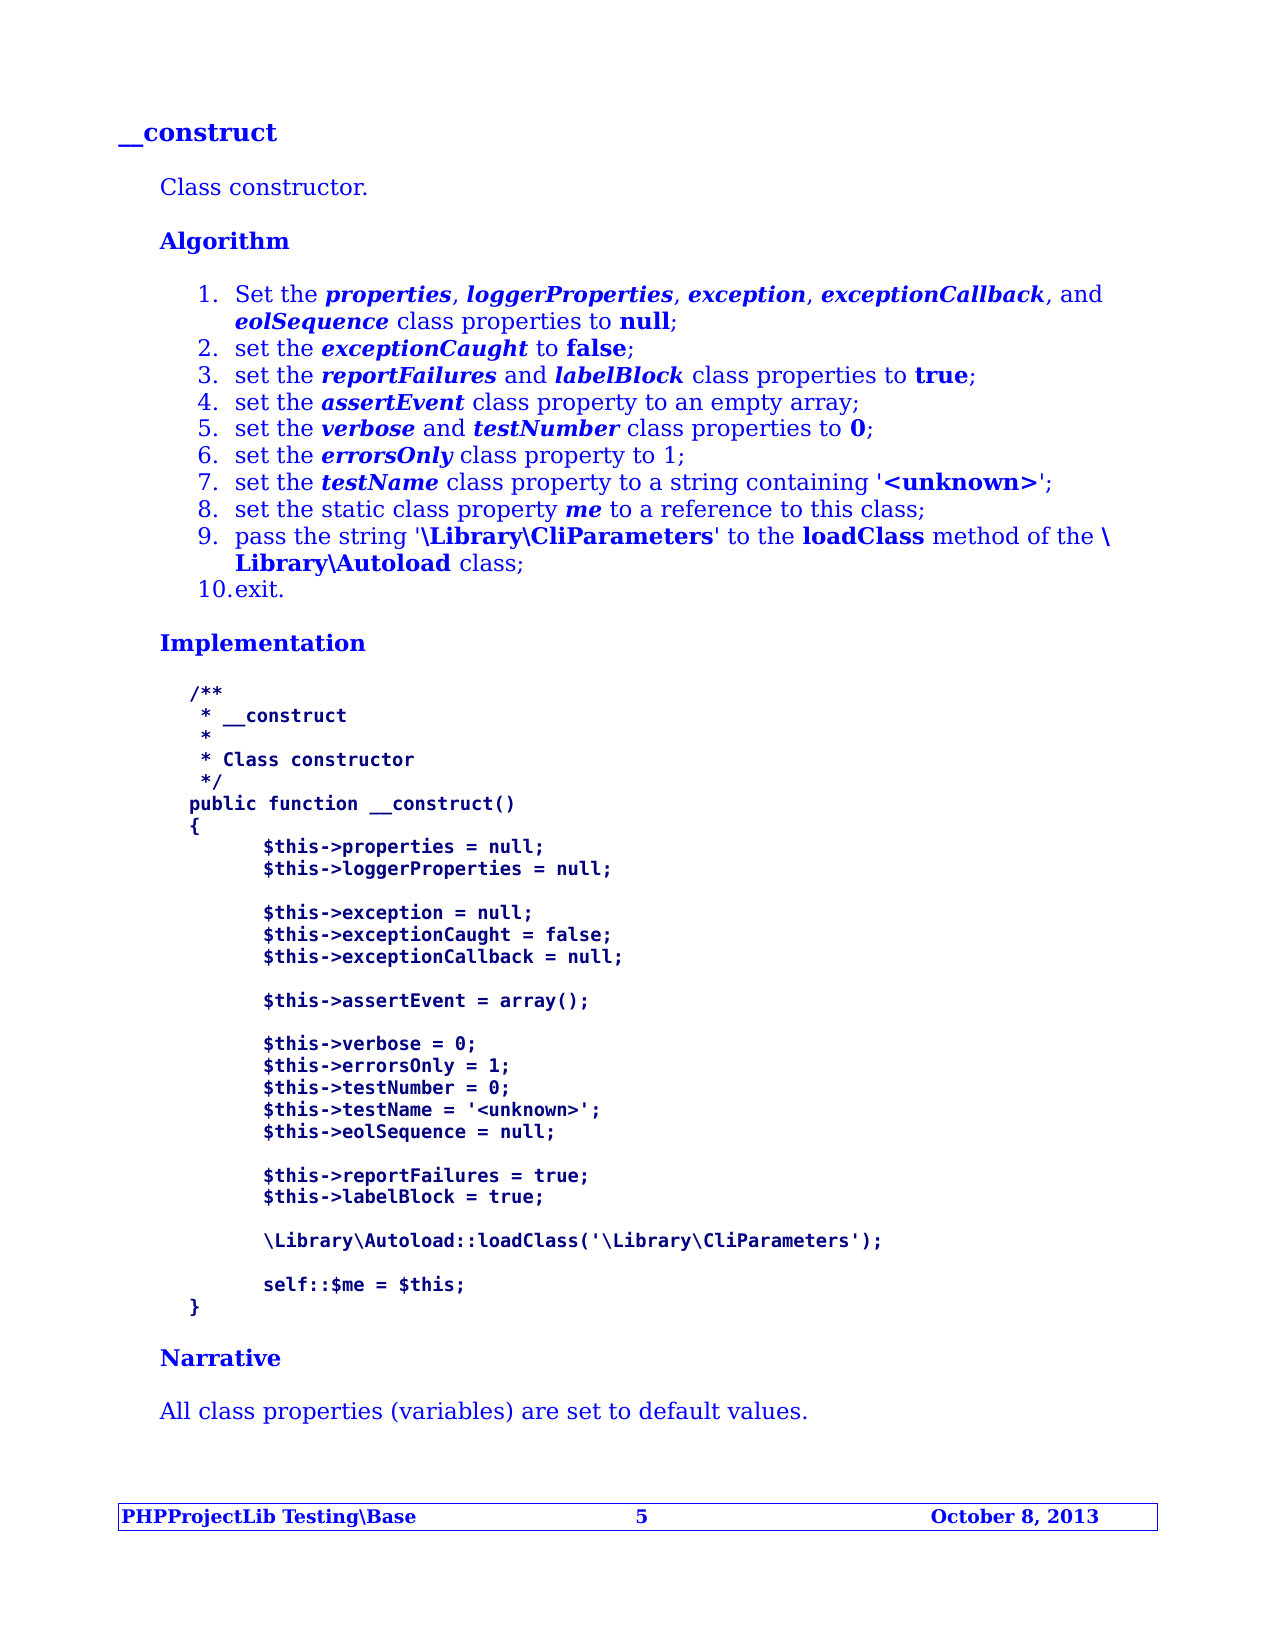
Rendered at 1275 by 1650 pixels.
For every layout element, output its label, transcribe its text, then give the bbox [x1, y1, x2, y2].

list $this->reportFailures = true; [189, 1165, 1157, 1187]
list public function __construct() [189, 793, 1157, 815]
list $this->loggerProperties = null; [189, 858, 1157, 880]
list \Library\Autoload::loadClass('\Library\CliParameters'); [189, 1230, 1157, 1252]
text All class properties (variables) are set to default values. [159, 1398, 1157, 1425]
list $this->testName = '<unknown>'; [189, 1099, 1157, 1121]
list $this->testNumber = 0; [189, 1077, 1157, 1099]
list $this->labelBlock = true; [189, 1187, 1157, 1208]
list set the assertEvent class property to an empty array; [197, 389, 1157, 415]
title __construct [118, 118, 1157, 147]
list $this->eolSequence = null; [189, 1121, 1157, 1143]
list * __construct [189, 705, 1157, 727]
text Class constructor. [159, 174, 1157, 201]
list set the reportFailures and labelBlock class properties to true; [197, 362, 1157, 389]
list * Class constructor [189, 749, 1157, 771]
text Implementation [159, 630, 1157, 657]
list { [189, 815, 1157, 837]
list exit. [197, 577, 1157, 603]
list $this->exceptionCaught = false; [189, 924, 1157, 946]
list set the verbose and testNumber class properties to 0; [197, 415, 1157, 442]
text Narrative [159, 1344, 1157, 1371]
list */ [189, 771, 1157, 793]
list $this->verbose = 0; [189, 1033, 1157, 1055]
list $this->errorsOnly = 1; [189, 1055, 1157, 1077]
list set the exceptionCaught to false; [197, 335, 1157, 362]
list set the errorsOnly class property to 1; [197, 442, 1157, 469]
list self::$me = $this; [189, 1274, 1157, 1296]
list set the testName class property to a string containing '<unknown>'; [197, 469, 1157, 496]
list } [189, 1296, 1157, 1318]
list set the static class property me to a reference to this class; [197, 496, 1157, 523]
list Set the properties, loggerProperties, exception, exceptionCallback, and eolSequence class properties to null; [197, 281, 1157, 335]
text Algorithm [159, 227, 1157, 254]
list pass the string '\Library\CliParameters' to the loadClass method of the \Library\Autoload class; [197, 523, 1157, 577]
list $this->assertEvent = array(); [189, 990, 1157, 1012]
list $this->properties = null; [189, 837, 1157, 858]
list $this->exception = null; [189, 902, 1157, 924]
list $this->exceptionCallback = null; [189, 946, 1157, 968]
list /** [189, 683, 1157, 705]
list * [189, 727, 1157, 749]
